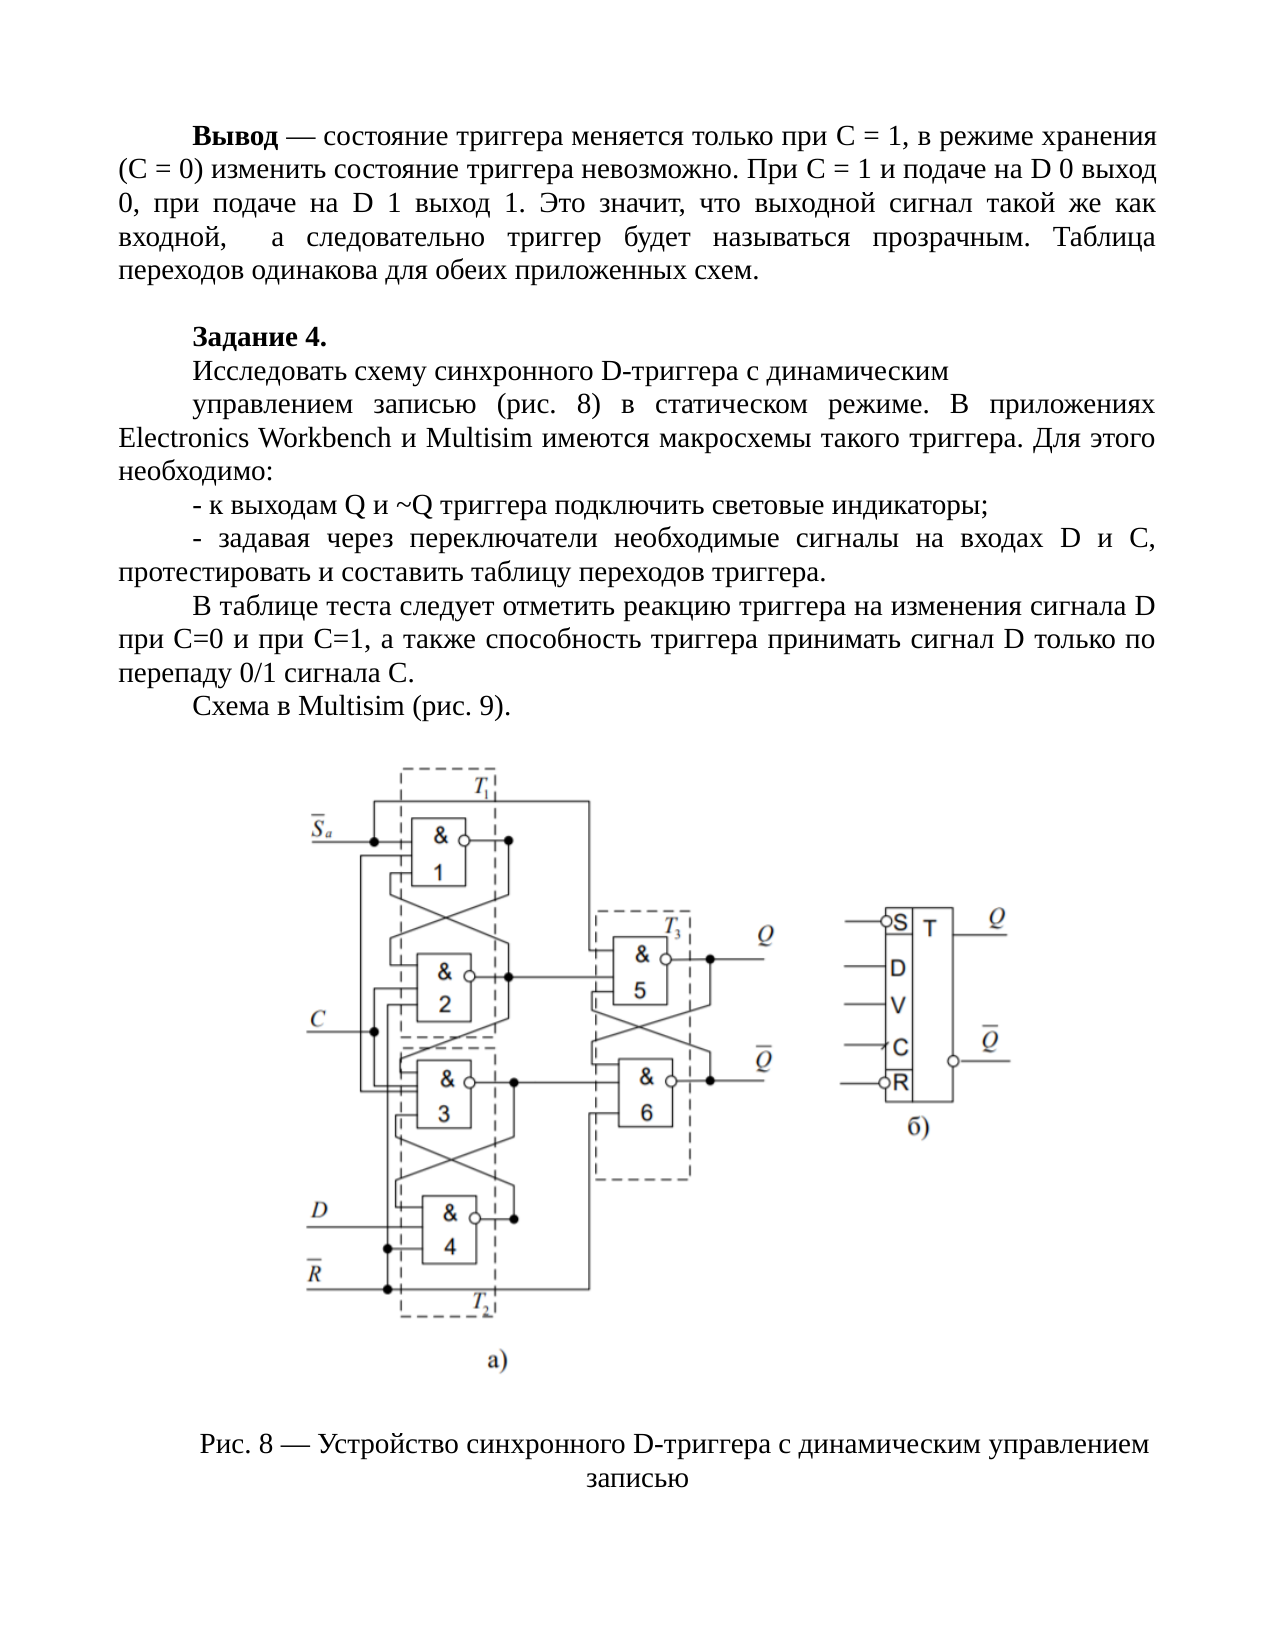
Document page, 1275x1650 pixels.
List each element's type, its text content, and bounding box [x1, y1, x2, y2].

text Рис. 8 — Устройство синхронного D-триггера с динамическим управлением записью [118, 1426, 1157, 1493]
text - задавая через переключатели необходимые сигналы на входах D и C, протестировать и составить таблицу переходов триггера. [118, 521, 1157, 588]
text Вывод — состояние триггера меняется только при C = 1, в режиме хранения (C = 0) изменить состояние триггера невозможно. При C = 1 и подаче на D 0 выход 0, при подаче на D 1 выход 1. Это значит, что выходной сигнал такой же как входной, а следовательно триггер будет называться прозрачным. Таблица переходов одинакова для обеих приложенных схем. [118, 118, 1157, 286]
picture [282, 751, 1033, 1387]
text Исследовать схему синхронного D-триггера с динамическим [118, 353, 1157, 386]
text В таблице теста следует отметить реакцию триггера на изменения сигнала D при С=0 и при С=1, а также способность триггера принимать сигнал D только по перепаду 0/1 сигнала С. [118, 588, 1157, 688]
text управлением записью (рис. 8) в статическом режиме. В приложениях Electronics Workbench и Multisim имеются макросхемы такого триггера. Для этого необходимо: [118, 386, 1157, 487]
text Задание 4. [118, 319, 1157, 353]
text - к выходам Q и ~Q триггера подключить световые индикаторы; [118, 487, 1157, 521]
text Схема в Multisim (рис. 9). [118, 688, 1157, 722]
